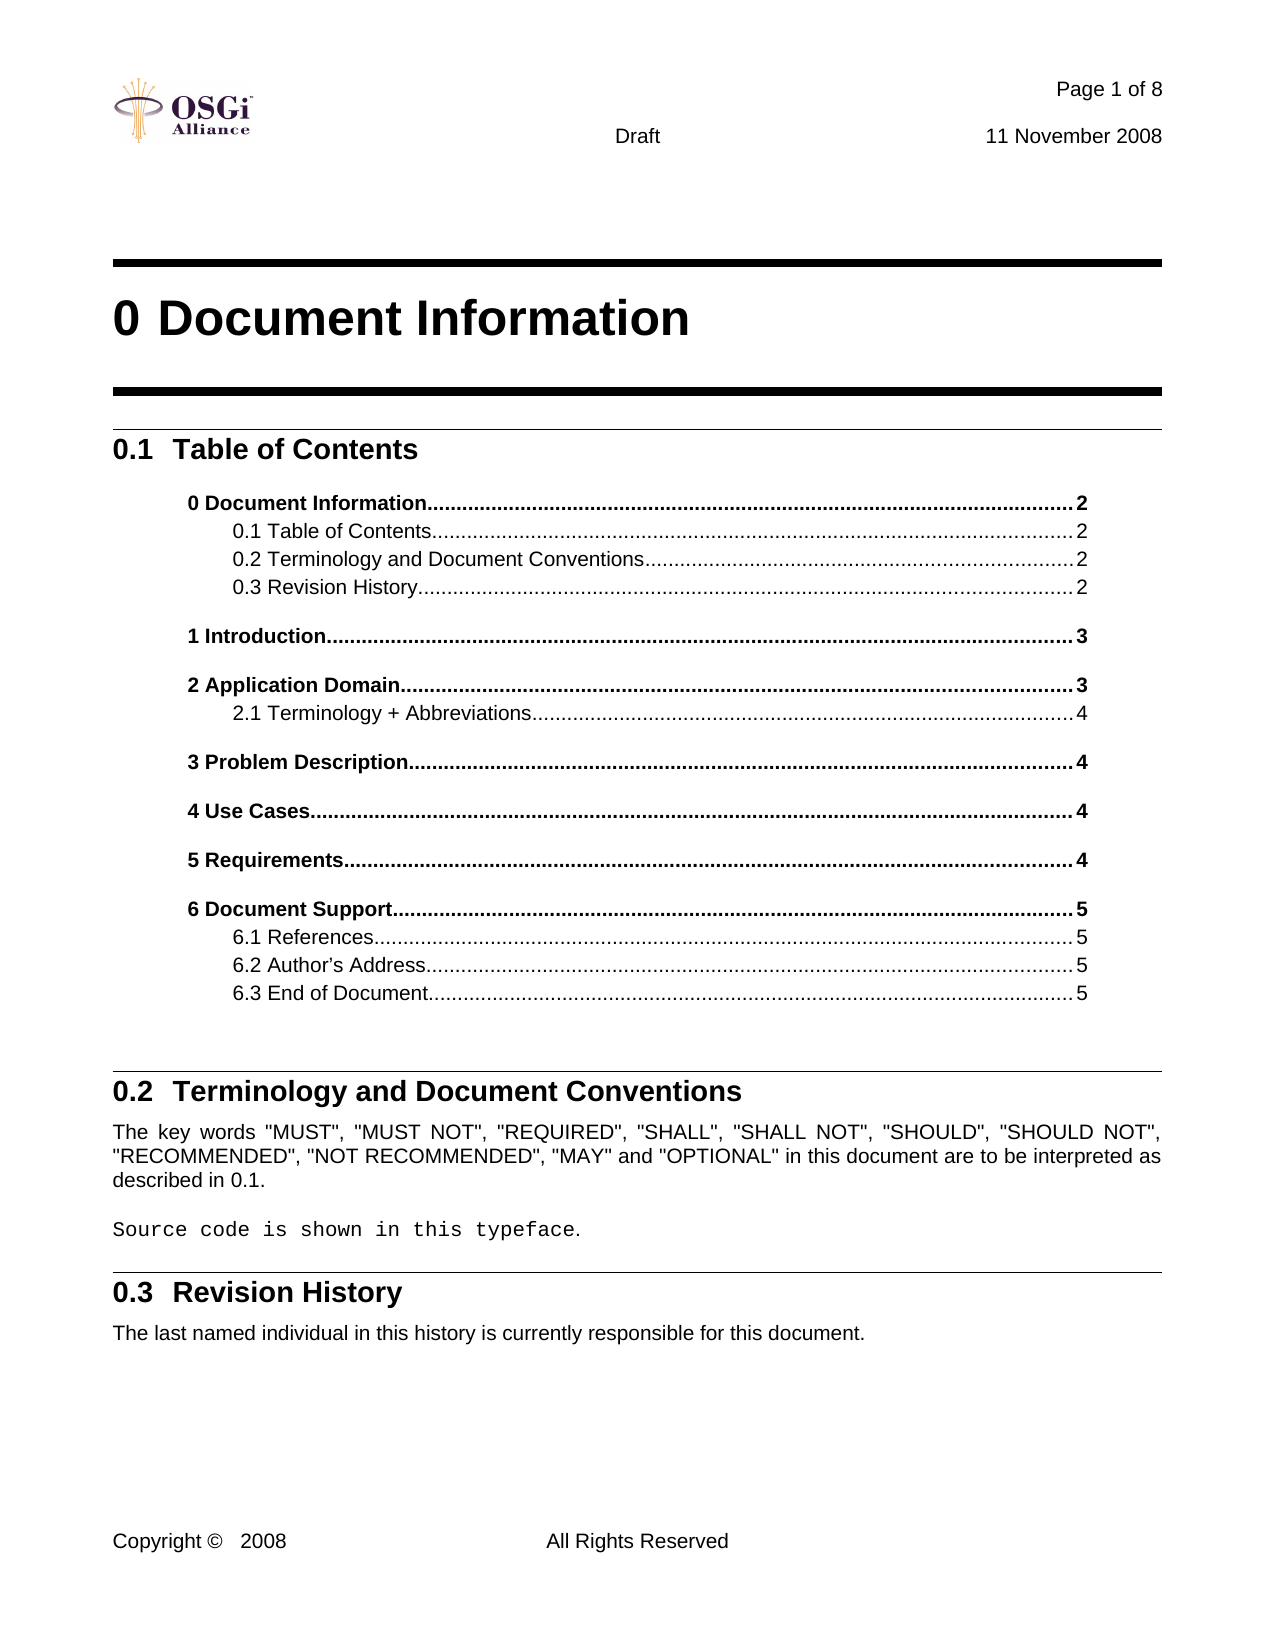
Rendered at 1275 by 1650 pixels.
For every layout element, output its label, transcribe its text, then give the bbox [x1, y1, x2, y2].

text 4 Use Cases 4 [187, 799, 1162, 823]
text 0.3 Revision History 2 [232, 575, 1162, 599]
text The key words "MUST", "MUST NOT", "REQUIRED", "SHALL", "SHALL NOT", "SHOULD", "SHOULD NOT", "RECOMMENDED", "NOT RECOMMENDED", "MAY" and "OPTIONAL" in this document are to be interpreted as described in . [112, 1120, 1162, 1192]
text 0.1 Table of Contents 2 [232, 519, 1162, 543]
text The last named individual in this history is currently responsible for this document. [112, 1321, 1162, 1345]
text 0 Document Information 2 [187, 491, 1162, 514]
text 1 Introduction 3 [187, 624, 1162, 648]
subtitle Revision History [112, 1273, 1162, 1308]
text Source code is shown in this typeface. [112, 1217, 1162, 1243]
picture [114, 78, 254, 143]
subtitle Terminology and Document Conventions [112, 1072, 1162, 1107]
text 2 Application Domain 3 [187, 673, 1162, 697]
subtitle Table of Contents [112, 430, 1162, 466]
text 0.2 Terminology and Document Conventions 2 [232, 547, 1162, 571]
text 6.1 References 5 [232, 925, 1162, 949]
text 3 Problem Description 4 [187, 750, 1162, 774]
subtitle Document Information [112, 260, 1162, 396]
text 5 Requirements 4 [187, 848, 1162, 872]
text 6.2 Author’s Address 5 [232, 953, 1162, 977]
text 6.3 End of Document 5 [232, 981, 1162, 1005]
text 6 Document Support 5 [187, 897, 1162, 921]
text 2.1 Terminology + Abbreviations 4 [232, 701, 1162, 725]
